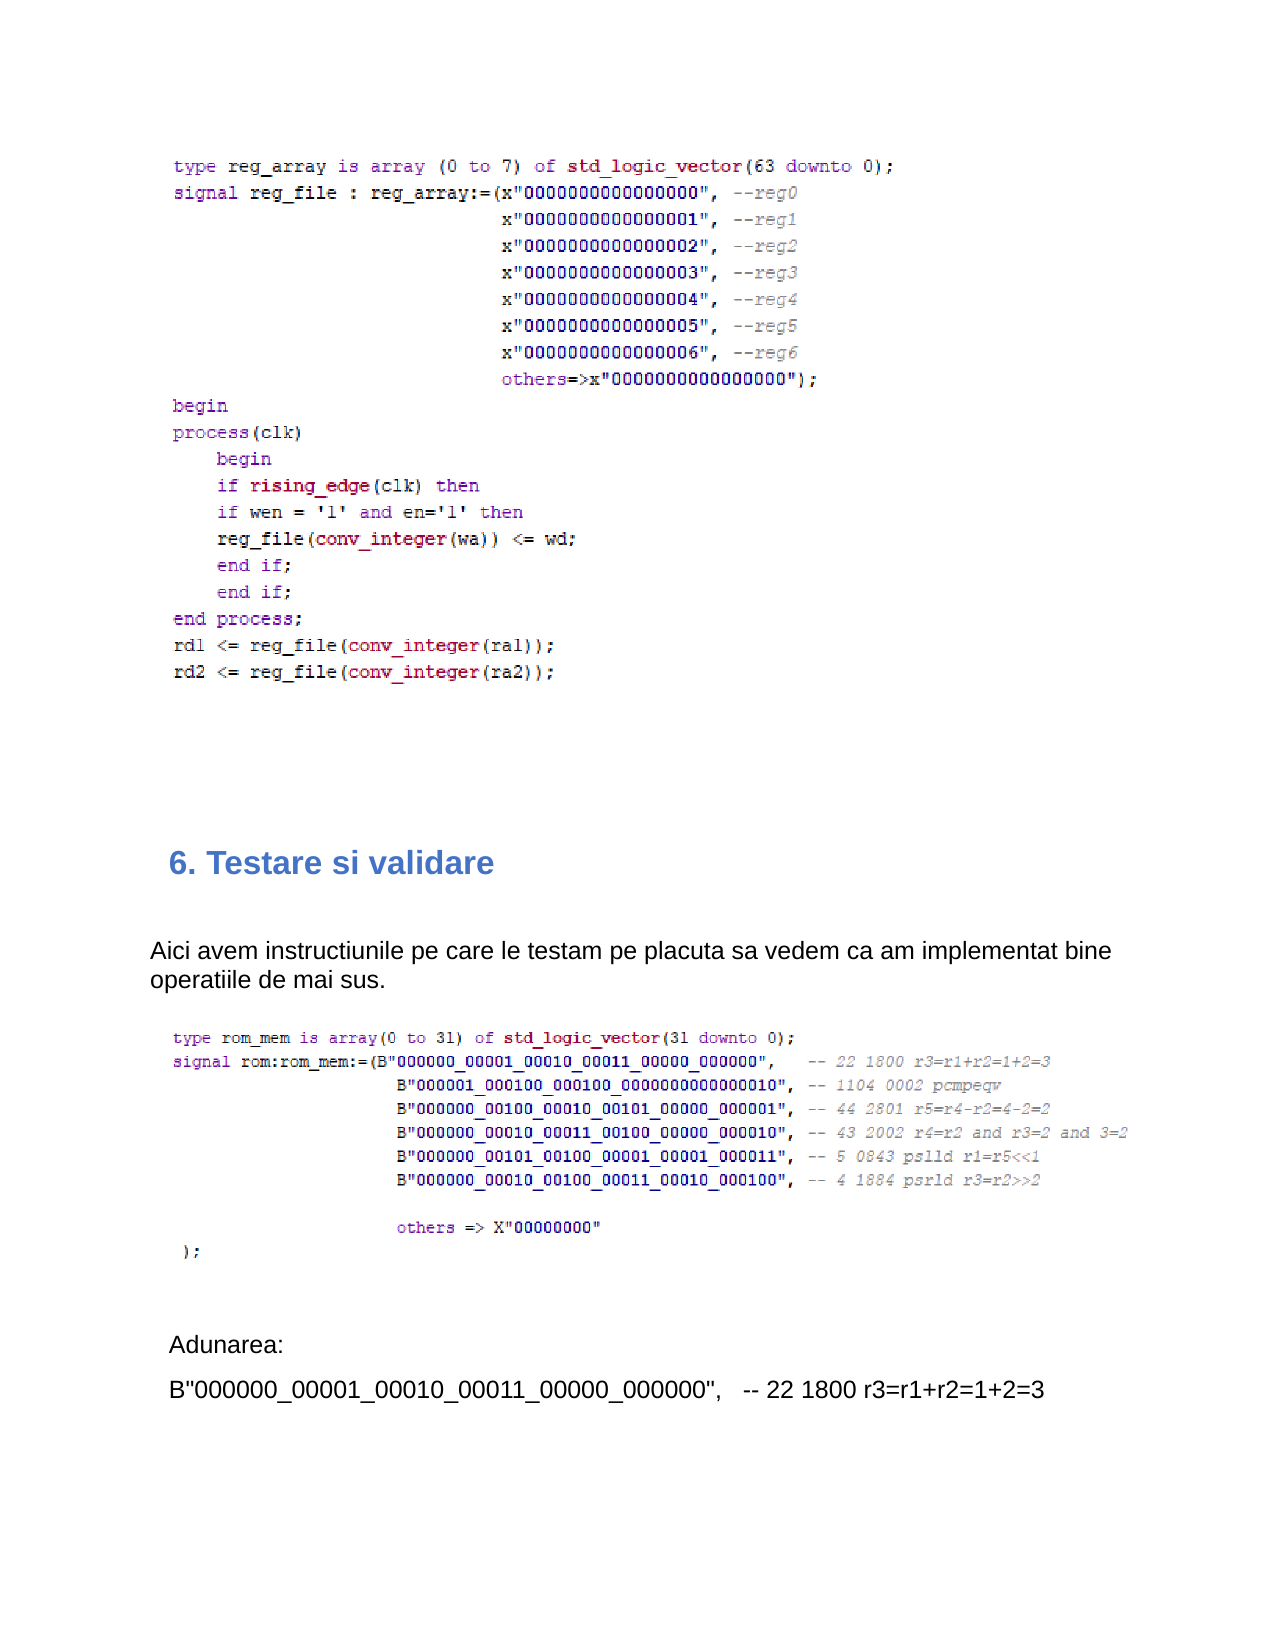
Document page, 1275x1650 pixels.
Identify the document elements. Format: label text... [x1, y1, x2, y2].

text Aici avem instructiunile pe care le testam pe placuta sa vedem ca am implementat bine operatiile de mai sus. [150, 936, 1125, 994]
list Testare si validare [169, 843, 1125, 881]
text B"000000_00001_00010_00011_00000_000000", -- 22 1800 r3=r1+r2=1+2=3 [169, 1375, 1125, 1404]
text Adunarea: [169, 1330, 1125, 1358]
